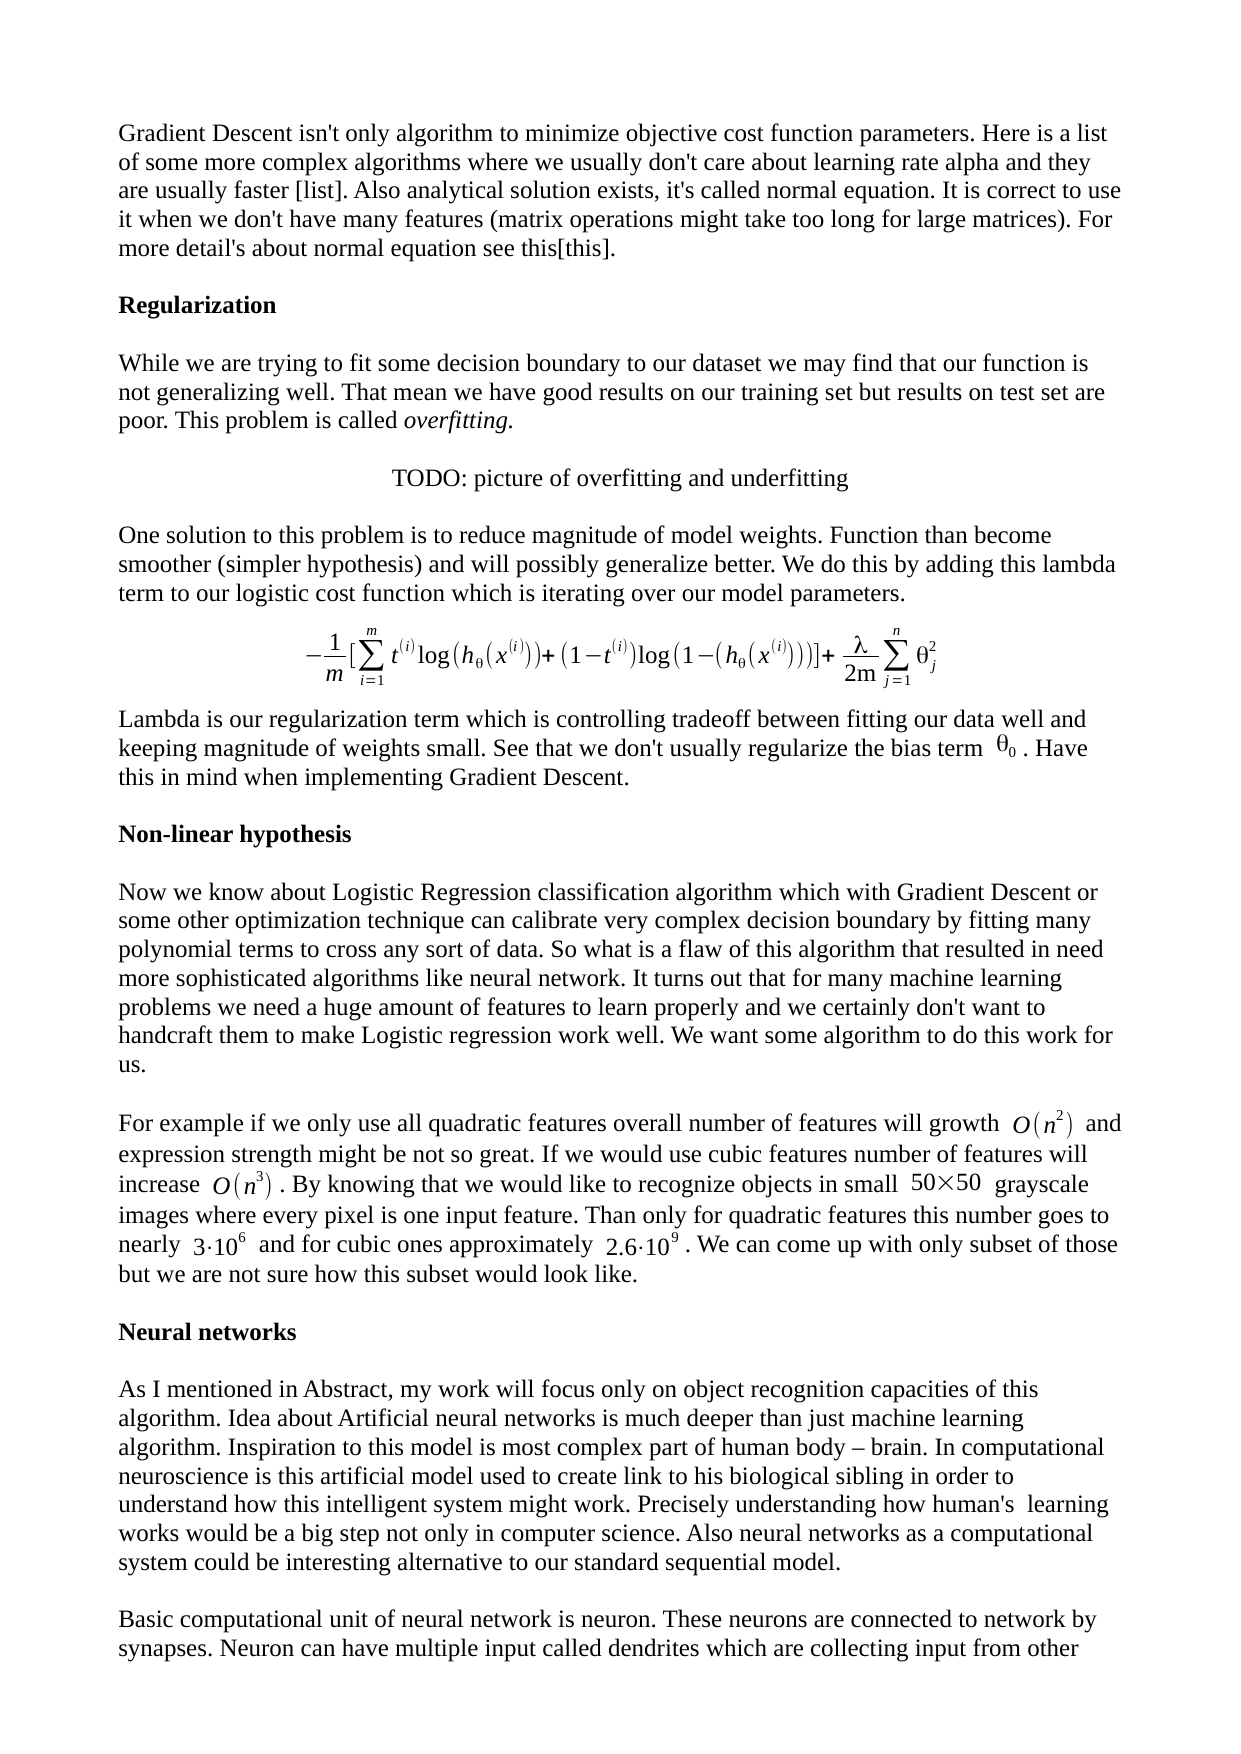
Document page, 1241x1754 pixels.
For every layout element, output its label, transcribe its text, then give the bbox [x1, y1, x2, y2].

text Neural networks [118, 1317, 1122, 1346]
text While we are trying to fit some decision boundary to our dataset we may find that our function is not generalizing well. That mean we have good results on our training set but results on test set are poor. This problem is called overfitting. [118, 348, 1122, 434]
text Basic computational unit of neural network is neuron. These neurons are connected to network by synapses. Neuron can have multiple input called dendrites which are collecting input from other [118, 1604, 1122, 1662]
text Regularization [118, 291, 1122, 319]
text Gradient Descent isn't only algorithm to minimize objective cost function parameters. Here is a list of some more complex algorithms where we usually don't care about learning rate alpha and they are usually faster [list]. Also analytical solution exists, it's called normal equation. It is correct to use it when we don't have many features (matrix operations might take too long for large matrices). For more detail's about normal equation see this[this]. [118, 118, 1122, 262]
text For example if we only use all quadratic features overall number of features will growth and expression strength might be not so great. If we would use cubic features number of features will increase . By knowing that we would like to recognize objects in small grayscale images where every pixel is one input feature. Than only for quadratic features this number goes to nearly and for cubic ones approximately . We can come up with only subset of those but we are not sure how this subset would look like. [118, 1107, 1122, 1288]
text Lambda is our regularization term which is controlling tradeoff between fitting our data well and keeping magnitude of weights small. See that we don't usually regularize the bias term . Have this in mind when implementing Gradient Descent. [118, 704, 1122, 790]
text As I mentioned in Abstract, my work will focus only on object recognition capacities of this algorithm. Idea about Artificial neural networks is much deeper than just machine learning algorithm. Inspiration to this model is most complex part of human body – brain. In computational neuroscience is this artificial model used to create link to his biological sibling in order to understand how this intelligent system might work. Precisely understanding how human's learning works would be a big step not only in computer science. Also neural networks as a computational system could be interesting alternative to our standard sequential model. [118, 1374, 1122, 1576]
text Now we know about Logistic Regression classification algorithm which with Gradient Descent or some other optimization technique can calibrate very complex decision boundary by fitting many polynomial terms to cross any sort of data. So what is a flaw of this algorithm that resulted in need more sophisticated algorithms like neural network. It turns out that for many machine learning problems we need a huge amount of features to learn properly and we certainly don't want to handcraft them to make Logistic regression work well. We want some algorithm to do this work for us. [118, 877, 1122, 1078]
text Non-linear hypothesis [118, 819, 1122, 848]
text TODO: picture of overfitting and underfitting [118, 463, 1122, 492]
text One solution to this problem is to reduce magnitude of model weights. Function than become smoother (simpler hypothesis) and will possibly generalize better. We do this by adding this lambda term to our logistic cost function which is iterating over our model parameters. [118, 521, 1122, 607]
